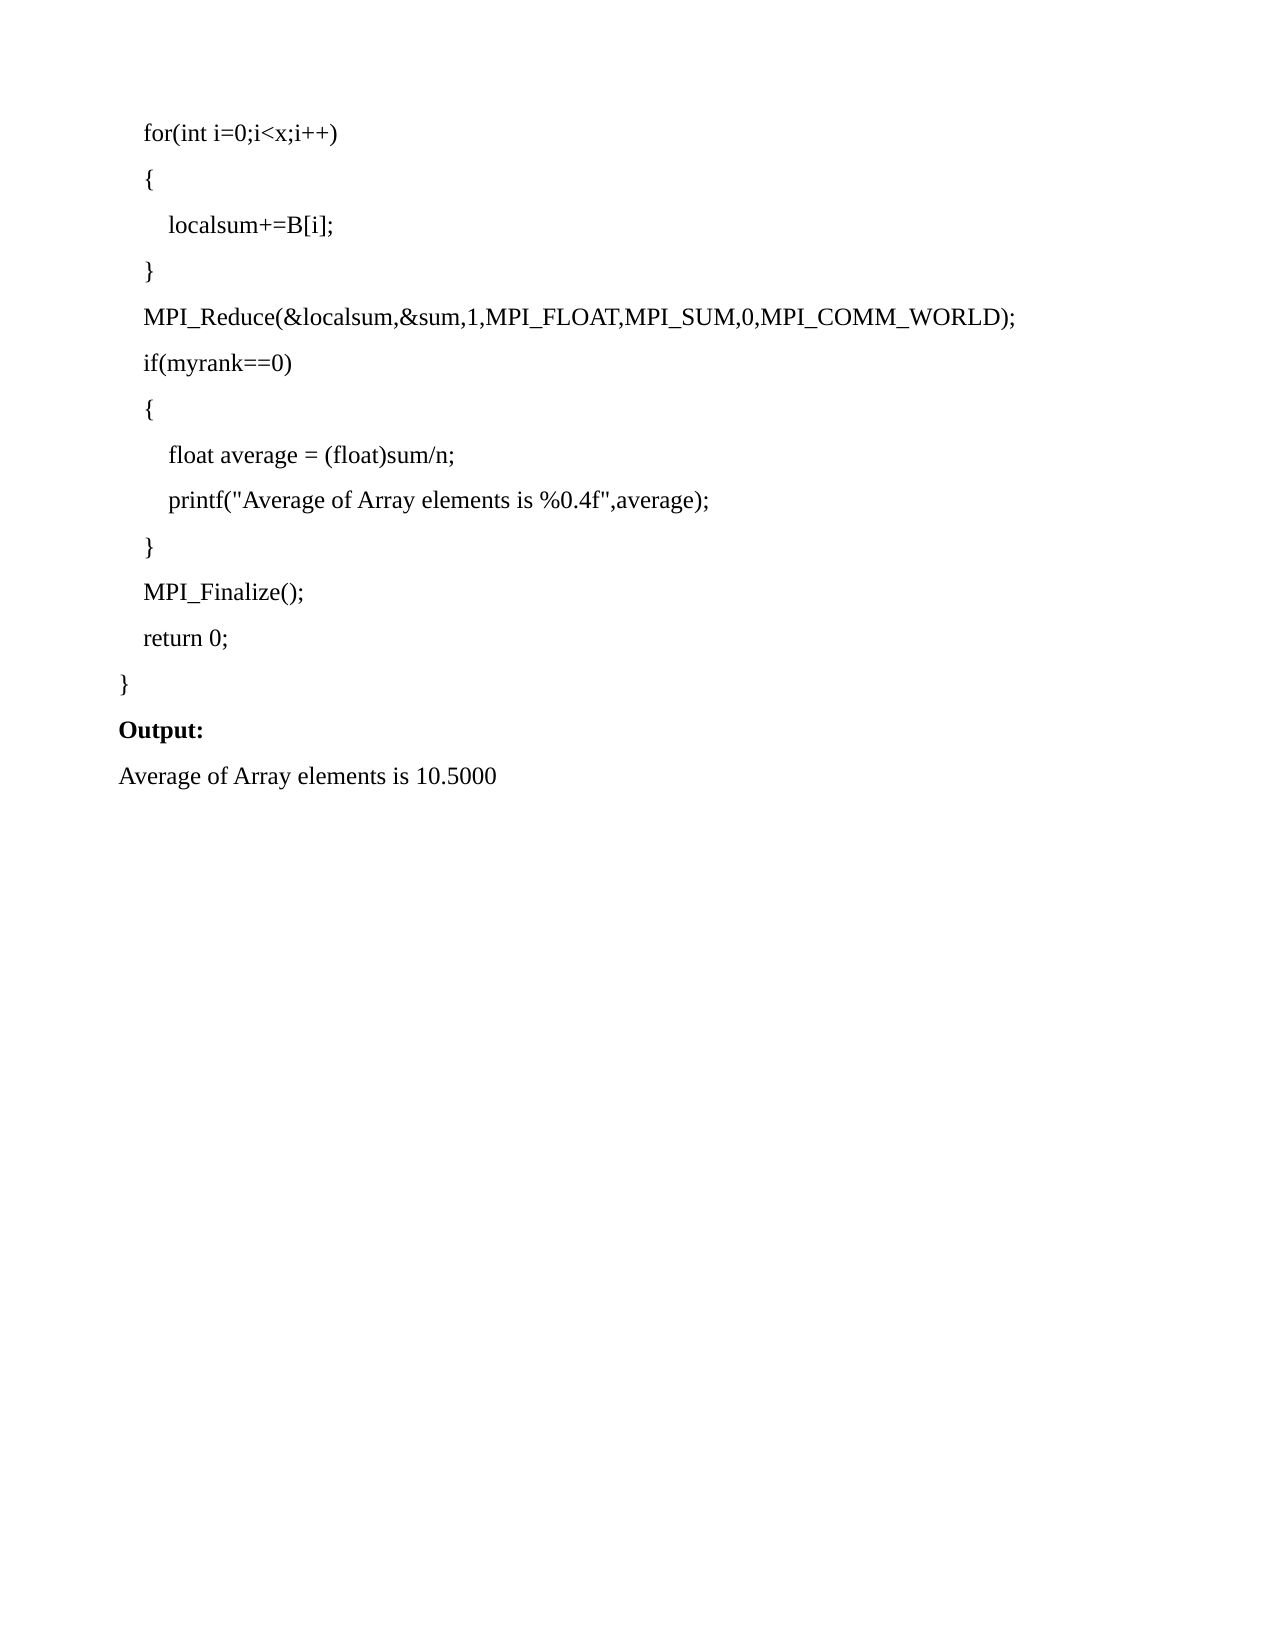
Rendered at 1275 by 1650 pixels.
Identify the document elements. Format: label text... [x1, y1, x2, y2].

text localsum+=B[i]; [118, 210, 1149, 239]
text if(myrank==0) [118, 348, 1149, 377]
text return 0; [118, 623, 1149, 652]
text printf("Average of Array elements is %0.4f",average); [118, 486, 1149, 514]
text { [118, 394, 1149, 422]
text MPI_Reduce(&localsum,&sum,1,MPI_FLOAT,MPI_SUM,0,MPI_COMM_WORLD); [118, 302, 1149, 331]
text for(int i=0;i<x;i++) [118, 118, 1149, 147]
text } [118, 669, 1149, 698]
text MPI_Finalize(); [118, 577, 1149, 606]
text Average of Array elements is 10.5000 [118, 761, 1149, 790]
text } [118, 532, 1149, 560]
text Output: [118, 715, 1149, 744]
text { [118, 164, 1149, 193]
text float average = (float)sum/n; [118, 440, 1149, 468]
text } [118, 256, 1149, 285]
